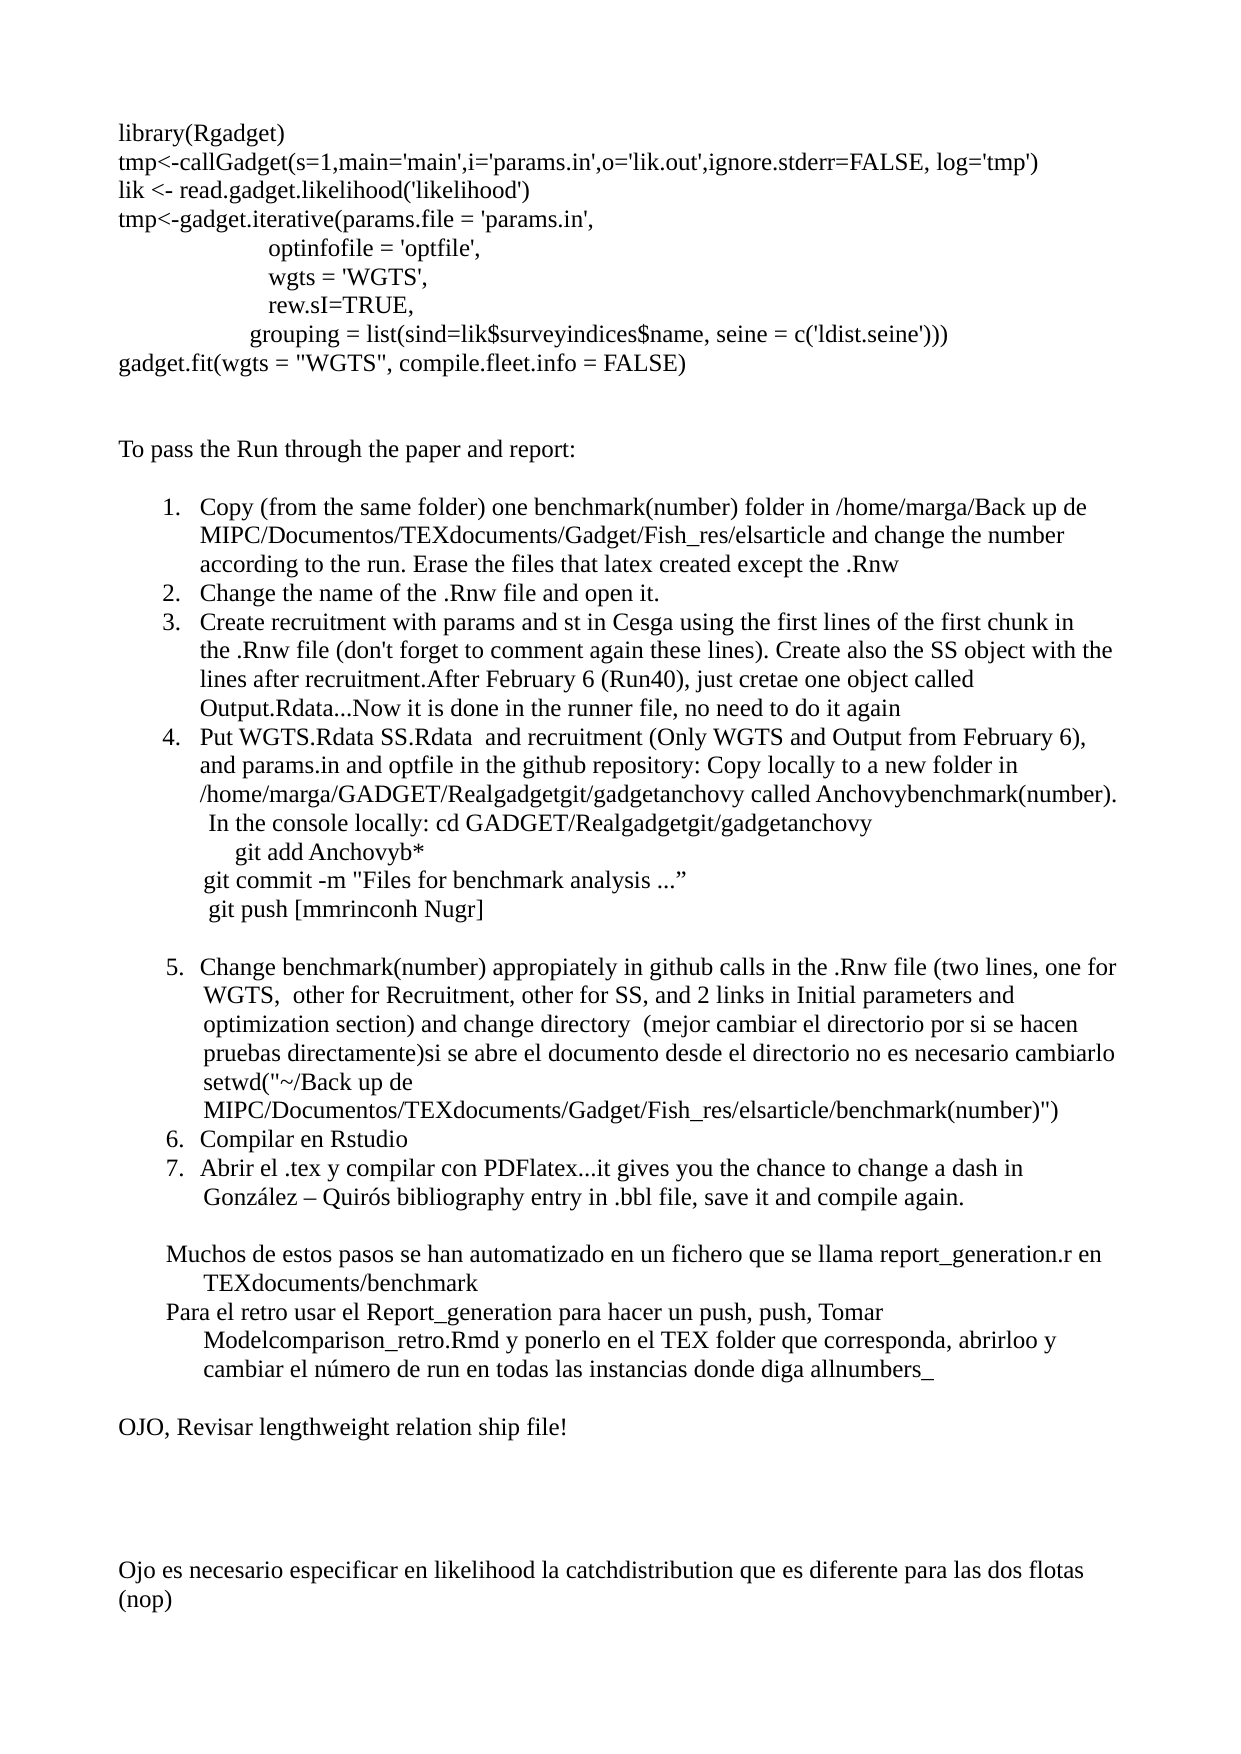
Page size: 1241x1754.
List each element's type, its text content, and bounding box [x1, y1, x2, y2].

list Change the name of the .Rnw file and open it. [162, 578, 1122, 607]
text lik <- read.gadget.likelihood('likelihood') [118, 176, 1122, 204]
text tmp<-gadget.iterative(params.file = 'params.in', [118, 204, 1122, 233]
list Abrir el .tex y compilar con PDFlatex...it gives you the chance to change a dash in González – Quirós bibliography entry in .bbl file, save it and compile again. [166, 1153, 1122, 1211]
text To pass the Run through the paper and report: [118, 434, 1122, 463]
text optinfofile = 'optfile', [118, 233, 1122, 262]
text library(Rgadget) [118, 118, 1122, 147]
text grouping = list(sind=lik$surveyindices$name, seine = c('ldist.seine'))) [118, 319, 1122, 348]
list Copy (from the same folder) one benchmark(number) folder in /home/marga/Back up de MIPC/Documentos/TEXdocuments/Gadget/Fish_res/elsarticle and change the number according to the run. Erase the files that latex created except the .Rnw [162, 492, 1122, 578]
text Para el retro usar el Report_generation para hacer un push, push, Tomar Modelcomparison_retro.Rmd y ponerlo en el TEX folder que corresponda, abrirloo y cambiar el número de run en todas las instancias donde diga allnumbers_ [166, 1297, 1122, 1383]
text rew.sI=TRUE, [118, 291, 1122, 319]
text OJO, Revisar lengthweight relation ship file! [118, 1412, 1122, 1441]
list Put WGTS.Rdata SS.Rdata and recruitment (Only WGTS and Output from February 6), and params.in and optfile in the github repository: Copy locally to a new folder in /home/marga/GADGET/Realgadgetgit/gadgetanchovy called Anchovybenchmark(number). [162, 722, 1122, 808]
text In the console locally: cd GADGET/Realgadgetgit/gadgetanchovy [208, 808, 1122, 837]
list Compilar en Rstudio [166, 1124, 1122, 1153]
text Ojo es necesario especificar en likelihood la catchdistribution que es diferente para las dos flotas (nop) [118, 1556, 1122, 1613]
list Change benchmark(number) appropiately in github calls in the .Rnw file (two lines, one for WGTS, other for Recruitment, other for SS, and 2 links in Initial parameters and optimization section) and change directory (mejor cambiar el directorio por si se hacen pruebas directamente)si se abre el documento desde el directorio no es necesario cambiarlo setwd("~/Back up de MIPC/Documentos/TEXdocuments/Gadget/Fish_res/elsarticle/benchmark(number)") [166, 952, 1122, 1124]
text wgts = 'WGTS', [118, 262, 1122, 291]
list Create recruitment with params and st in Cesga using the first lines of the first chunk in the .Rnw file (don't forget to comment again these lines). Create also the SS object with the lines after recruitment.After February 6 (Run40), just cretae one object called Output.Rdata...Now it is done in the runner file, no need to do it again [162, 607, 1122, 722]
text git commit -m "Files for benchmark analysis ...” [203, 866, 1122, 894]
text gadget.fit(wgts = "WGTS", compile.fleet.info = FALSE) [118, 348, 1122, 377]
text tmp<-callGadget(s=1,main='main',i='params.in',o='lik.out',ignore.stderr=FALSE, log='tmp') [118, 147, 1122, 176]
text Muchos de estos pasos se han automatizado en un fichero que se llama report_generation.r en TEXdocuments/benchmark [166, 1239, 1122, 1297]
text git add Anchovyb* [161, 837, 1122, 866]
text git push [mmrinconh Nugr] [208, 894, 1122, 923]
